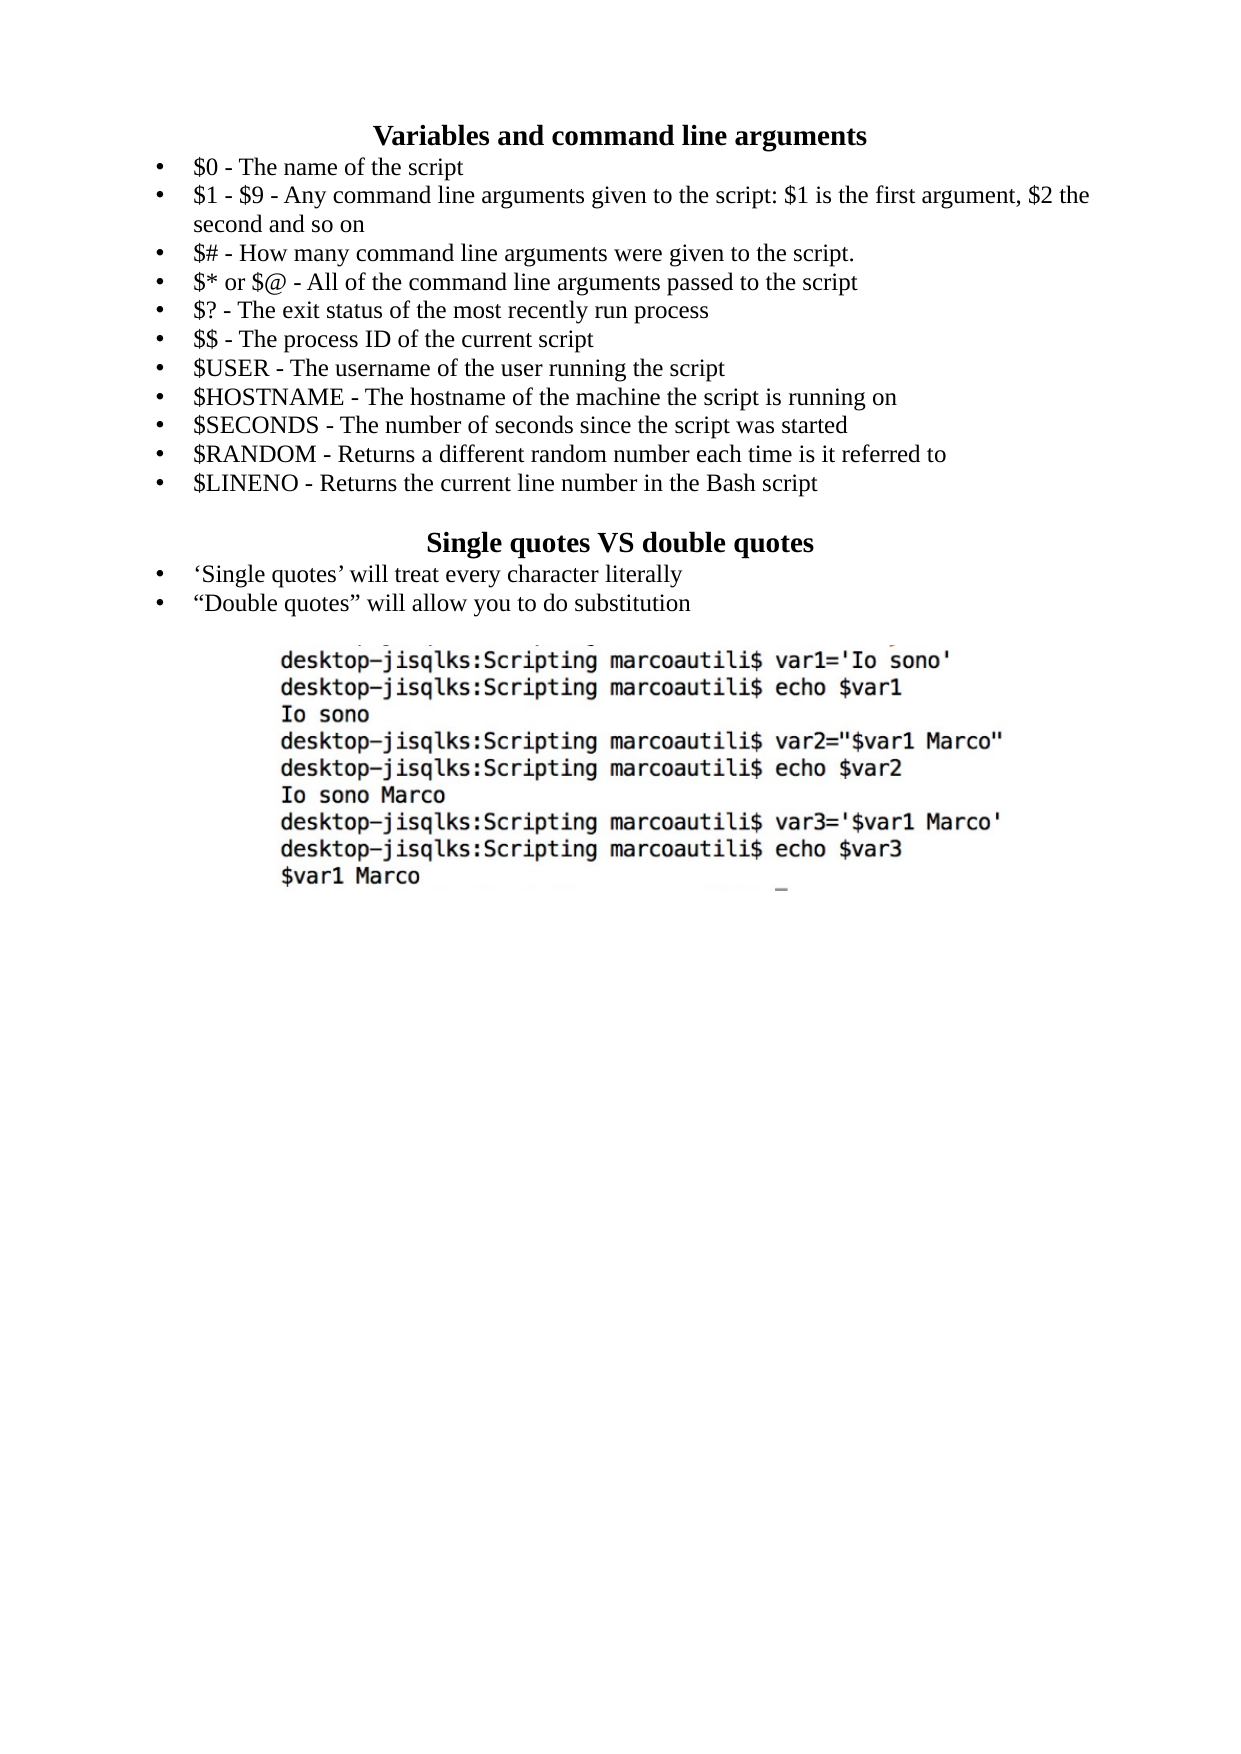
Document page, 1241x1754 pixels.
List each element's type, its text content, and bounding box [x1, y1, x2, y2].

text Variables and command line arguments [118, 118, 1122, 152]
list $1 - $9 - Any command line arguments given to the script: $1 is the first argument, $2 the second and so on [156, 180, 1122, 238]
picture [265, 645, 1017, 891]
list $USER - The username of the user running the script [156, 353, 1122, 382]
list $HOSTNAME - The hostname of the machine the script is running on [156, 382, 1122, 410]
list $$ - The process ID of the current script [156, 324, 1122, 353]
list “Double quotes” will allow you to do substitution [156, 588, 1122, 616]
list $0 - The name of the script [156, 152, 1122, 180]
list $SECONDS - The number of seconds since the script was started [156, 410, 1122, 439]
list $RANDOM - Returns a different random number each time is it referred to [156, 439, 1122, 468]
list $LINENO - Returns the current line number in the Bash script [156, 468, 1122, 497]
list ‘Single quotes’ will treat every character literally [156, 559, 1122, 588]
list $? - The exit status of the most recently run process [156, 295, 1122, 324]
list $# - How many command line arguments were given to the script. [156, 238, 1122, 267]
list $* or $@ - All of the command line arguments passed to the script [156, 267, 1122, 295]
text Single quotes VS double quotes [118, 525, 1122, 559]
